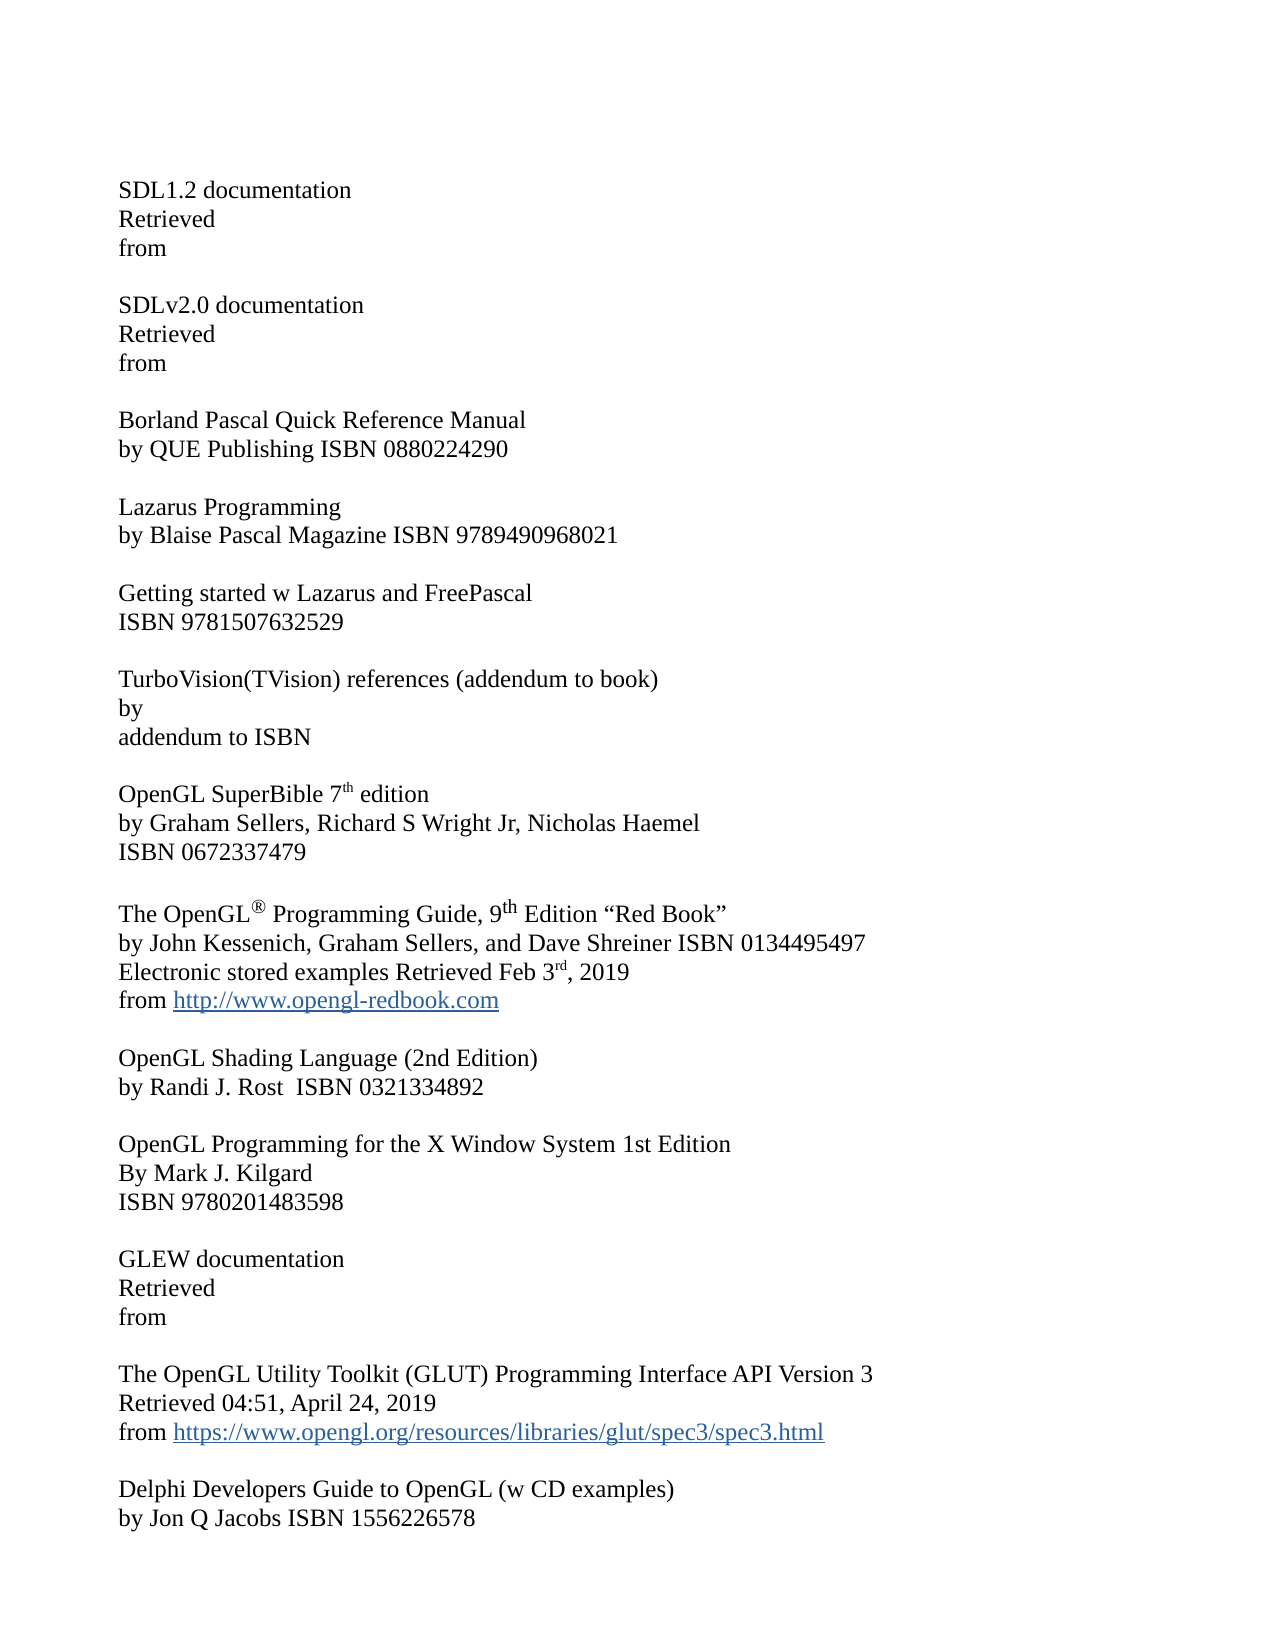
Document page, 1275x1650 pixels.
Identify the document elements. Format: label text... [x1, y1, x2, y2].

text by Blaise Pascal Magazine ISBN 9789490968021 [118, 521, 1157, 549]
text OpenGL SuperBible 7th edition [118, 779, 1157, 808]
text ISBN 9781507632529 [118, 607, 1157, 636]
text Retrieved [118, 1273, 1157, 1302]
text ISBN 0672337479 [118, 837, 1157, 866]
text SDL1.2 documentation [118, 176, 1157, 204]
text Retrieved [118, 204, 1157, 233]
text by Graham Sellers, Richard S Wright Jr, Nicholas Haemel [118, 808, 1157, 837]
text addendum to ISBN [118, 722, 1157, 751]
text Retrieved 04:51, April 24, 2019 [118, 1388, 1157, 1417]
text By Mark J. Kilgard [118, 1158, 1157, 1187]
text TurboVision(TVision) references (addendum to book) [118, 664, 1157, 693]
text Retrieved [118, 319, 1157, 348]
text Electronic stored examples Retrieved Feb 3rd, 2019 [118, 957, 1157, 985]
text OpenGL Programming for the X Window System 1st Edition [118, 1129, 1157, 1158]
text The OpenGL Utility Toolkit (GLUT) Programming Interface API Version 3 [118, 1359, 1157, 1388]
text Delphi Developers Guide to OpenGL (w CD examples) [118, 1474, 1157, 1503]
text by [118, 693, 1157, 722]
text ISBN 9780201483598 [118, 1187, 1157, 1215]
text Getting started w Lazarus and FreePascal [118, 578, 1157, 607]
text by Jon Q Jacobs ISBN 1556226578 [118, 1503, 1157, 1532]
text The OpenGL® Programming Guide, 9th Edition “Red Book” [118, 894, 1157, 928]
text from [118, 1302, 1157, 1330]
text by Randi J. Rost ISBN 0321334892 [118, 1072, 1157, 1100]
text OpenGL Shading Language (2nd Edition) [118, 1043, 1157, 1072]
text from [118, 233, 1157, 262]
text by John Kessenich, Graham Sellers, and Dave Shreiner ISBN 0134495497 [118, 928, 1157, 957]
text from [118, 348, 1157, 377]
text Borland Pascal Quick Reference Manual [118, 406, 1157, 434]
text GLEW documentation [118, 1244, 1157, 1273]
text Lazarus Programming [118, 492, 1157, 521]
text from https://www.opengl.org/resources/libraries/glut/spec3/spec3.html [118, 1417, 1157, 1474]
text by QUE Publishing ISBN 0880224290 [118, 434, 1157, 463]
text SDLv2.0 documentation [118, 291, 1157, 319]
text from http://www.opengl-redbook.com [118, 985, 1157, 1014]
